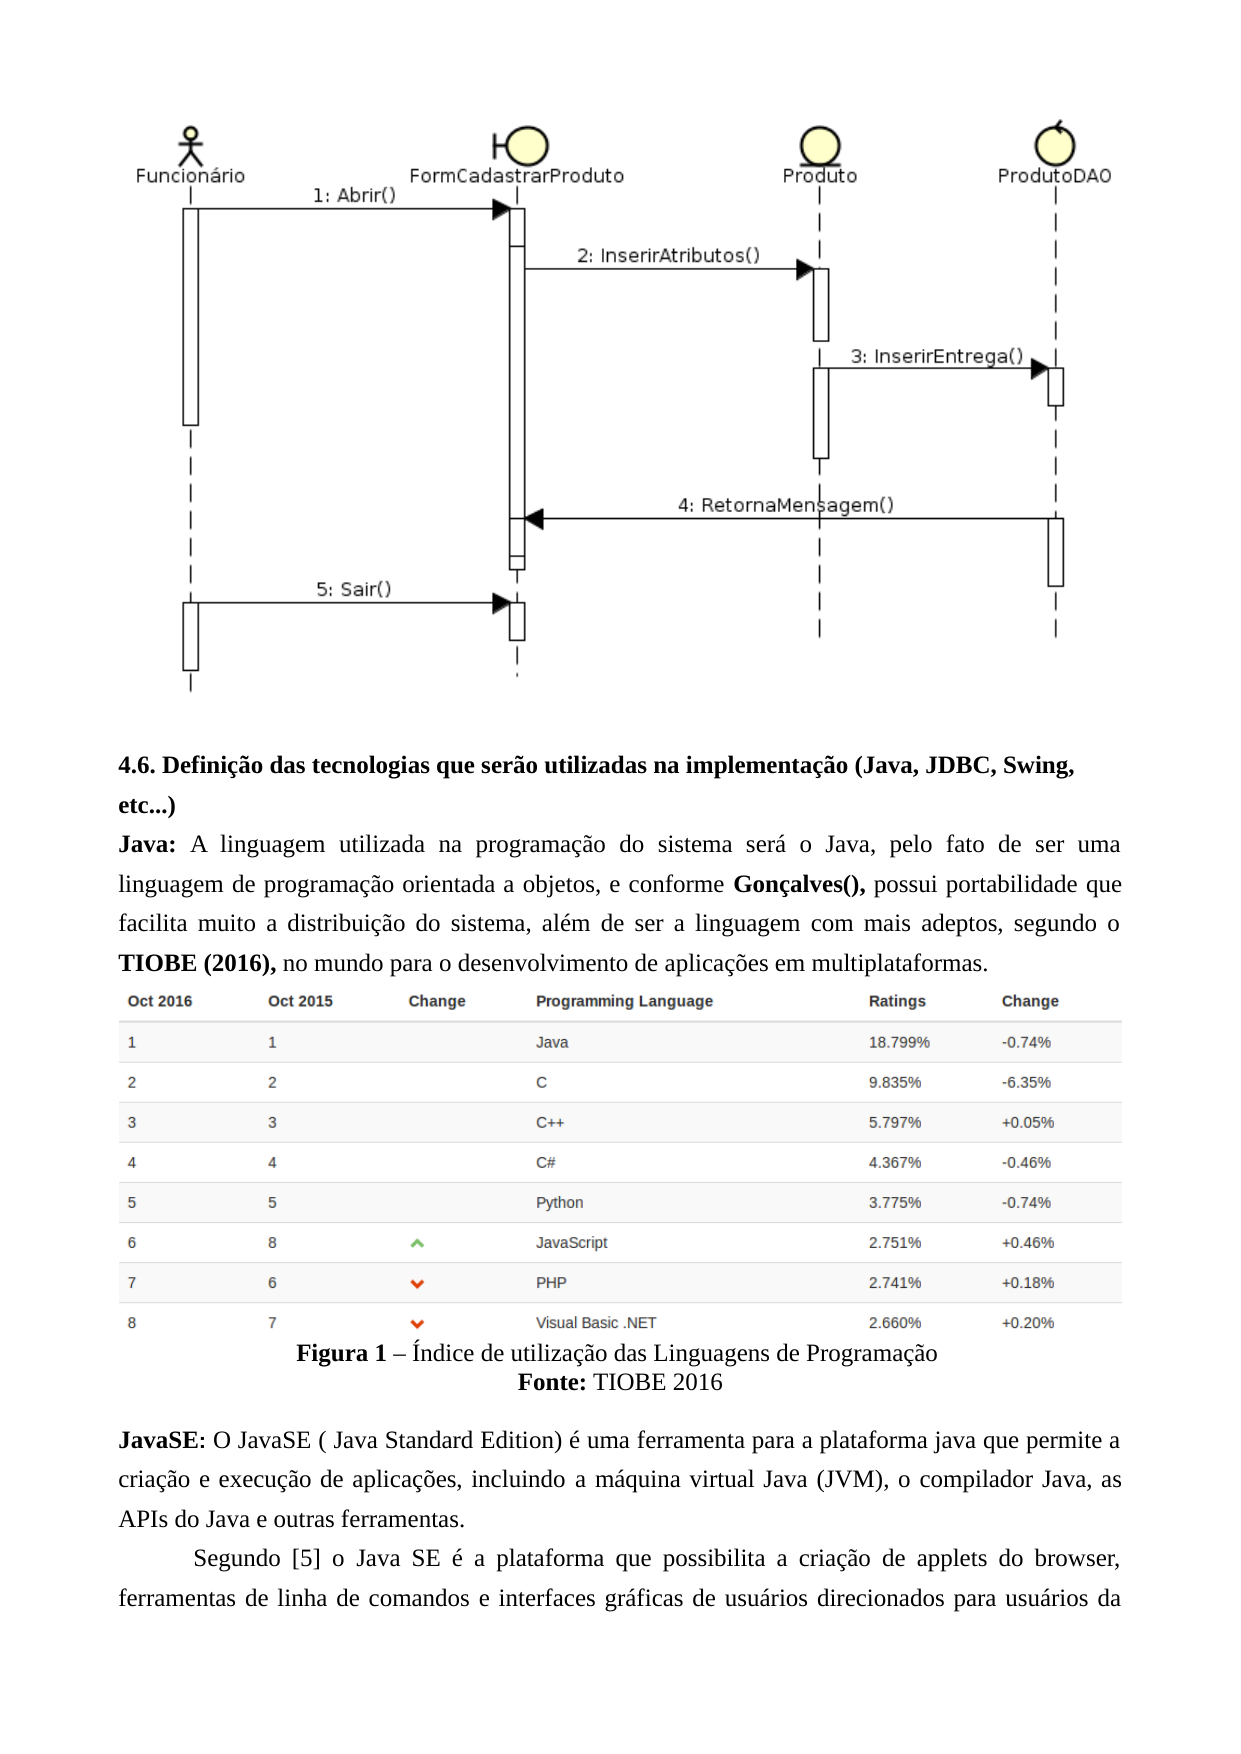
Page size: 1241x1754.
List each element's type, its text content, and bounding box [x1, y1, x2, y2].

text Figura 1 – Índice de utilização das Linguagens de Programação [118, 1339, 1122, 1367]
text Java: A linguagem utilizada na programação do sistema será o Java, pelo fato de ser uma linguagem de programação orientada a objetos, e conforme Gonçalves(), possui portabilidade que facilita muito a distribuição do sistema, além de ser a linguagem com mais adeptos, segundo o TIOBE (2016), no mundo para o desenvolvimento de aplicações em multiplataformas. [118, 829, 1122, 977]
text Fonte: TIOBE 2016 [118, 1367, 1122, 1396]
picture [118, 987, 1123, 1339]
text Segundo [5] o Java SE é a plataforma que possibilita a criação de applets do browser, ferramentas de linha de comandos e interfaces gráficas de usuários direcionados para usuários da [118, 1543, 1122, 1612]
text 4.6. Definição das tecnologias que serão utilizadas na implementação (Java, JDBC, Swing, etc...) [118, 750, 1122, 818]
text JavaSE: O JavaSE ( Java Standard Edition) é uma ferramenta para a plataforma java que permite a criação e execução de aplicações, incluindo a máquina virtual Java (JVM), o compilador Java, as APIs do Java e outras ferramentas. [118, 1425, 1122, 1533]
picture [118, 118, 1123, 700]
